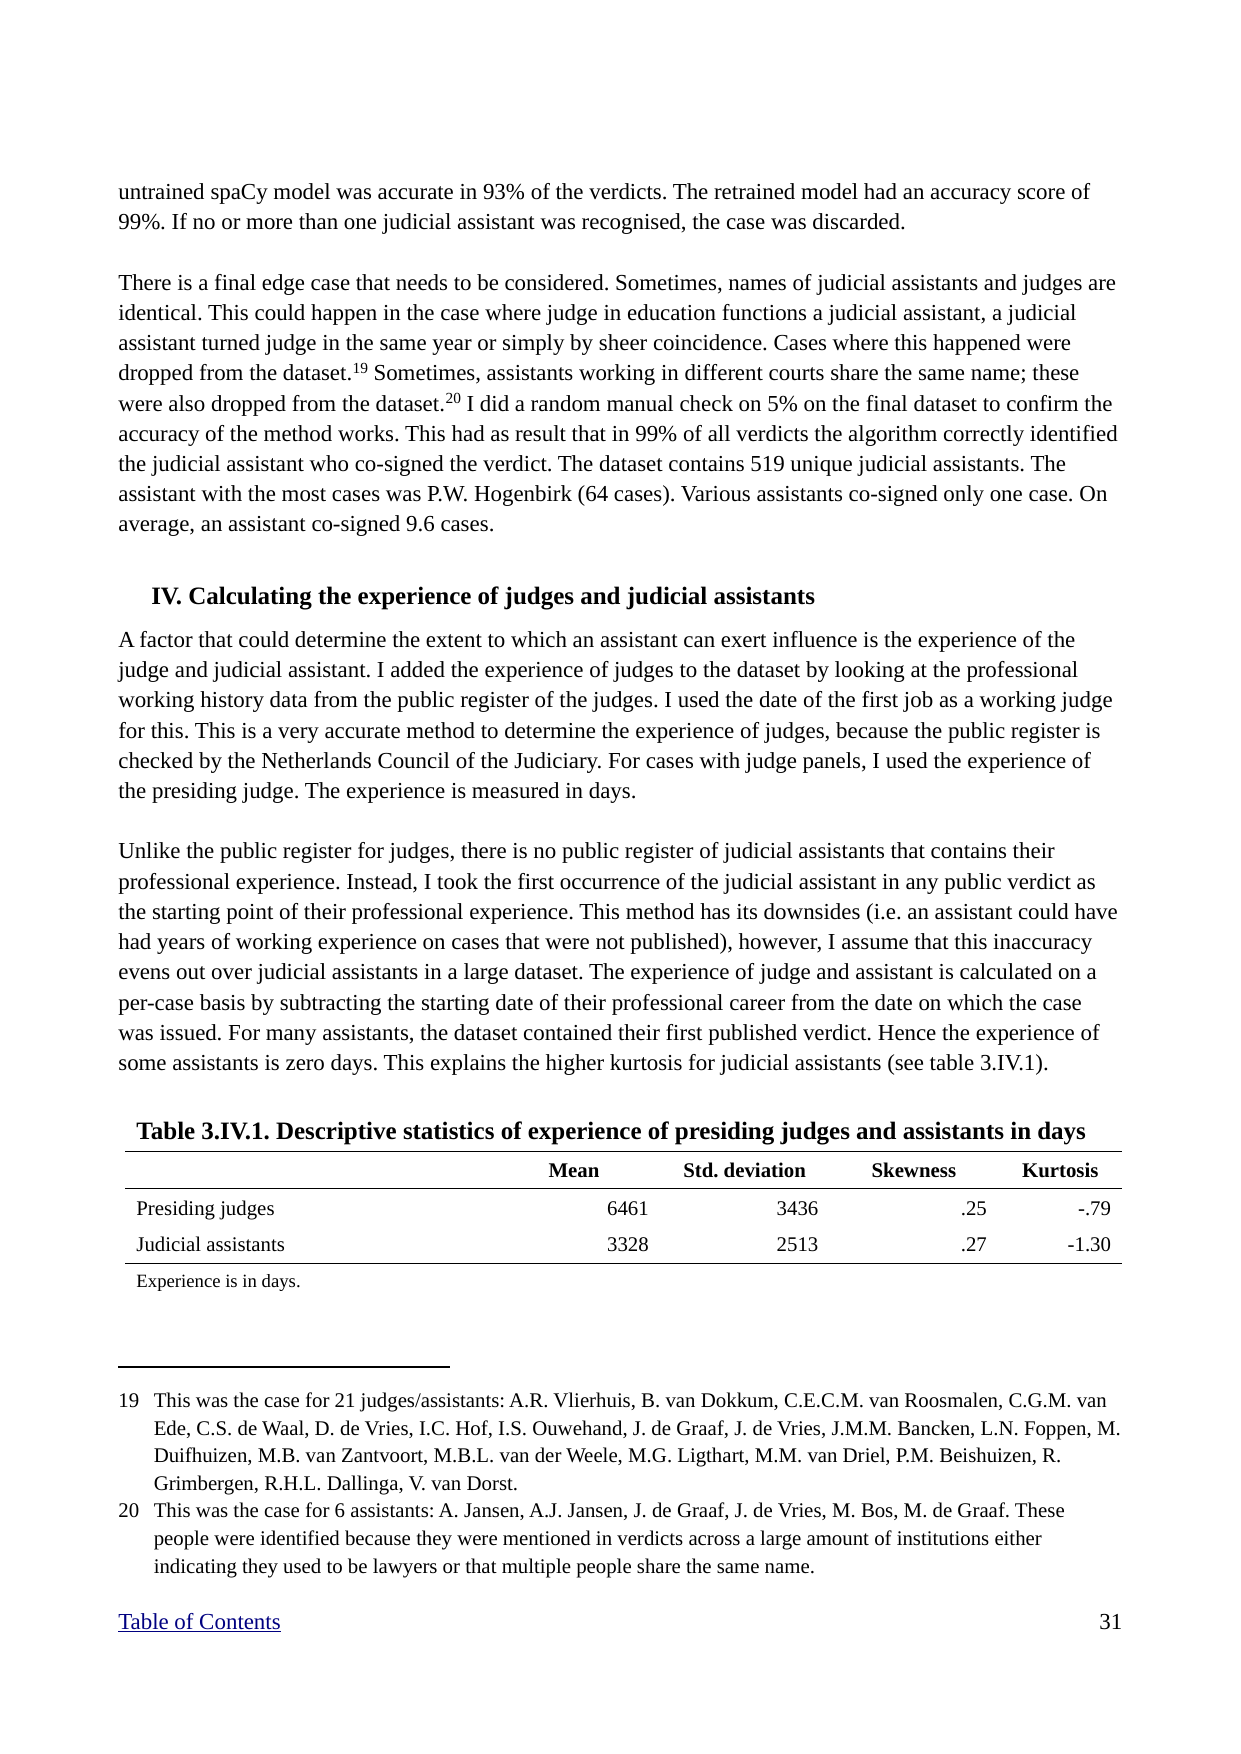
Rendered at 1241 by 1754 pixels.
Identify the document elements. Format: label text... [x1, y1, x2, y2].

text This was the case for 21 judges/assistants: A.R. Vlierhuis, B. van Dokkum, C.E.C.M. van Roosmalen, C.G.M. van Ede, C.S. de Waal, D. de Vries, I.C. Hof, I.S. Ouwehand, J. de Graaf, J. de Vries, J.M.M. Bancken, L.N. Foppen, M. Duifhuizen, M.B. van Zantvoort, M.B.L. van der Weele, M.G. Ligthart, M.M. van Driel, P.M. Beishuizen, R. Grimbergen, R.H.L. Dallinga, V. van Dorst. [118, 1388, 1122, 1495]
table_cell Skewness [829, 1152, 998, 1188]
table_cell -1.30 [998, 1226, 1122, 1262]
table_cell Experience is in days. [125, 1264, 1122, 1298]
table_cell Std. deviation [660, 1152, 829, 1188]
table_header Table 3.IV.1. Descriptive statistics of experience of presiding judges and assistants in days [125, 1110, 1122, 1151]
table_cell Kurtosis [998, 1152, 1122, 1188]
text untrained spaCy model was accurate in 93% of the verdicts. The retrained model had an accuracy score of 99%. If no or more than one judicial assistant was recognised, the case was discarded. [118, 178, 1122, 235]
table_cell .25 [829, 1189, 998, 1226]
table_cell 2513 [660, 1226, 829, 1262]
table_cell -.79 [998, 1189, 1122, 1226]
table_cell Mean [488, 1152, 659, 1188]
table_cell 3436 [660, 1189, 829, 1226]
table_cell 6461 [488, 1189, 659, 1226]
table_cell Presiding judges [125, 1189, 488, 1226]
subtitle IV. Calculating the experience of judges and judicial assistants [151, 581, 1122, 610]
table_cell [125, 1152, 488, 1188]
text A factor that could determine the extent to which an assistant can exert influence is the experience of the judge and judicial assistant. I added the experience of judges to the dataset by looking at the professional working history data from the public register of the judges. I used the date of the first job as a working judge for this. This is a very accurate method to determine the experience of judges, because the public register is checked by the Netherlands Council of the Judiciary. For cases with judge panels, I used the experience of the presiding judge. The experience is measured in days. [118, 626, 1122, 803]
table_cell 3328 [488, 1226, 659, 1262]
table_cell .27 [829, 1226, 998, 1262]
table_cell Judicial assistants [125, 1226, 488, 1262]
text Unlike the public register for judges, there is no public register of judicial assistants that contains their professional experience. Instead, I took the first occurrence of the judicial assistant in any public verdict as the starting point of their professional experience. This method has its downsides (i.e. an assistant could have had years of working experience on cases that were not published), however, I assume that this inaccuracy evens out over judicial assistants in a large dataset. The experience of judge and assistant is calculated on a per-case basis by subtracting the starting date of their professional career from the date on which the case was issued. For many assistants, the dataset contained their first published verdict. Hence the experience of some assistants is zero days. This explains the higher kurtosis for judicial assistants (see table 3.IV.1). [118, 838, 1122, 1075]
text This was the case for 6 assistants: A. Jansen, A.J. Jansen, J. de Graaf, J. de Vries, M. Bos, M. de Graaf. These people were identified because they were mentioned in verdicts across a large amount of institutions either indicating they used to be lawyers or that multiple people share the same name. [118, 1498, 1122, 1578]
text There is a final edge case that needs to be considered. Sometimes, names of judicial assistants and judges are identical. This could happen in the case where judge in education functions a judicial assistant, a judicial assistant turned judge in the same year or simply by sheer coincidence. Cases where this happened were dropped from the dataset. Sometimes, assistants working in different courts share the same name; these were also dropped from the dataset. I did a random manual check on 5% on the final dataset to confirm the accuracy of the method works. This had as result that in 99% of all verdicts the algorithm correctly identified the judicial assistant who co-signed the verdict. The dataset contains 519 unique judicial assistants. The assistant with the most cases was P.W. Hogenbirk (64 cases). Various assistants co-signed only one case. On average, an assistant co-signed 9.6 cases. [118, 269, 1122, 537]
